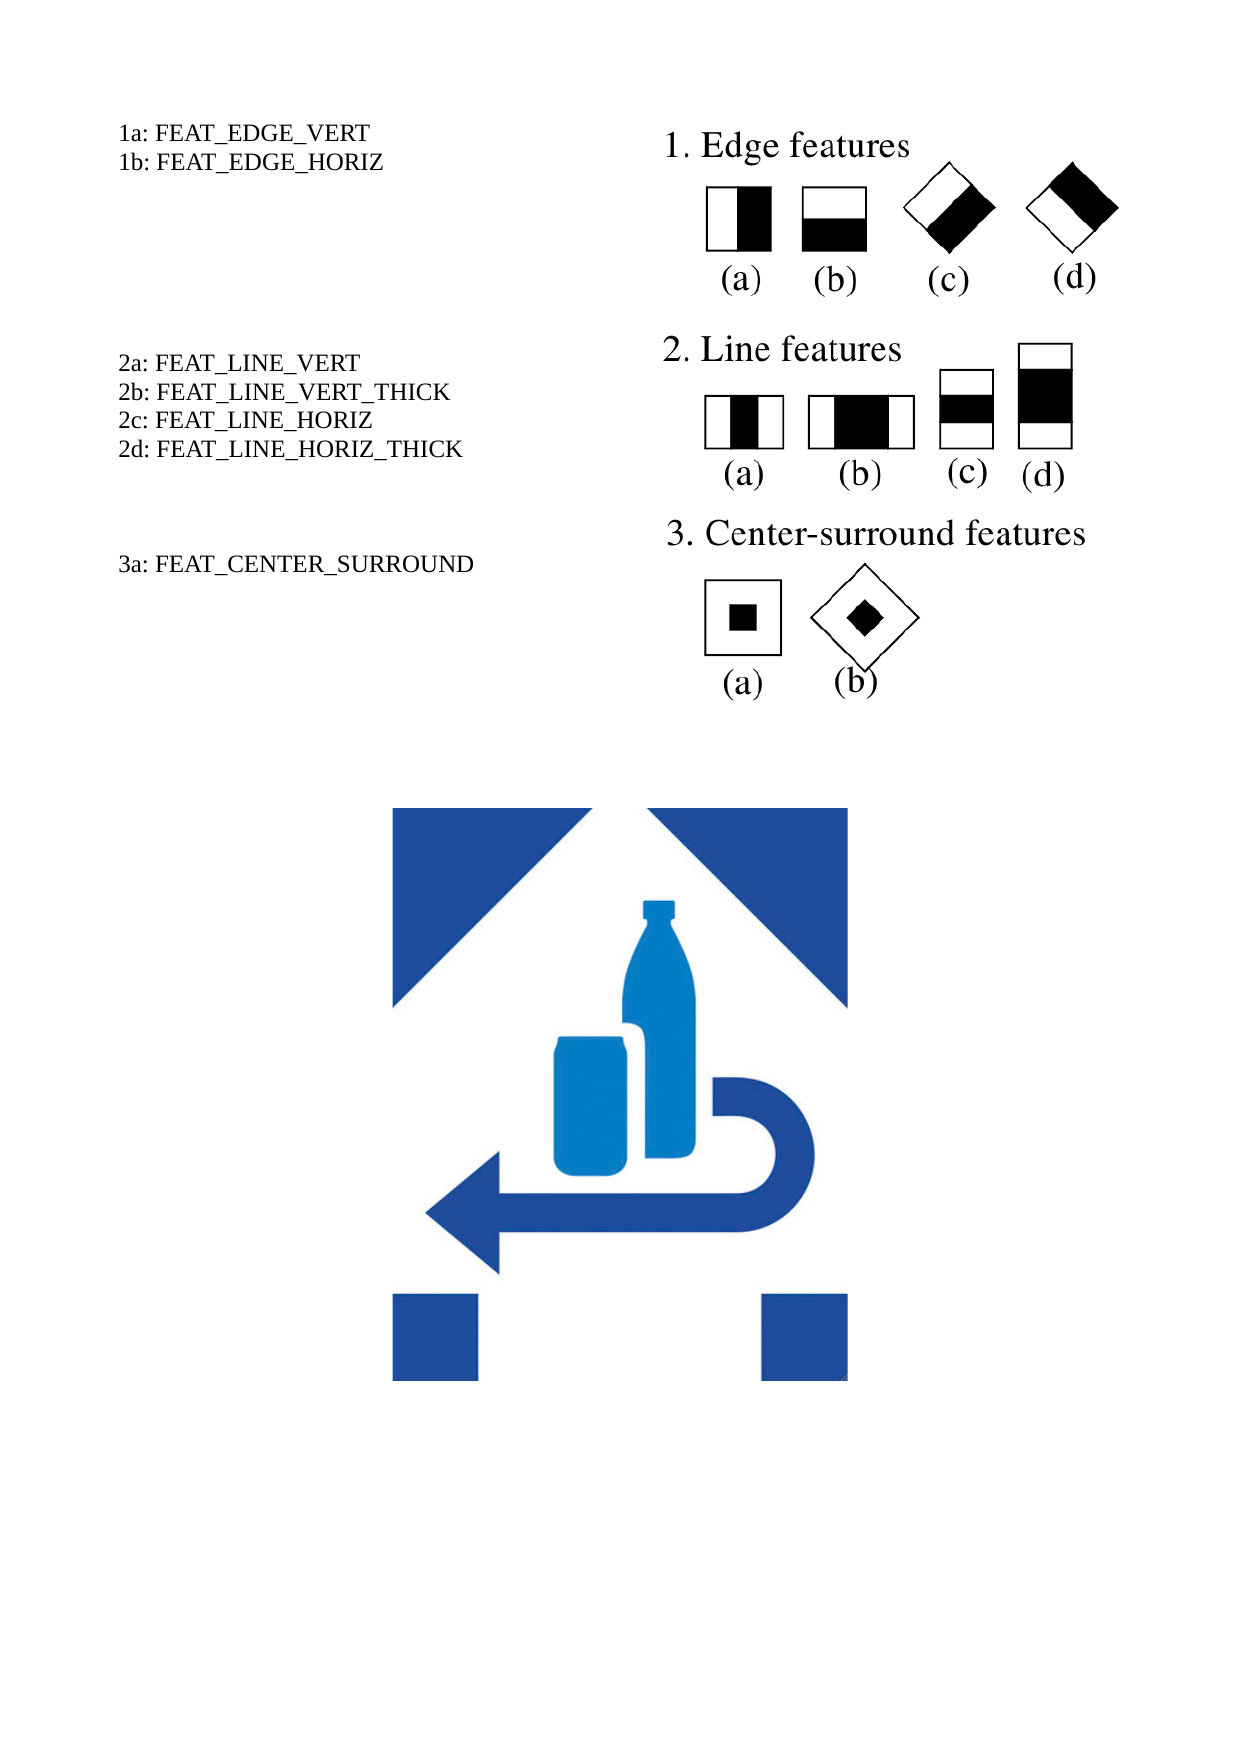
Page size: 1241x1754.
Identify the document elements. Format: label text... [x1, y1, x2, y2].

text 2c: FEAT_LINE_HORIZ [118, 406, 661, 434]
text 2b: FEAT_LINE_VERT_THICK [118, 377, 661, 406]
text 1b: FEAT_EDGE_HORIZ [118, 147, 661, 176]
picture [661, 127, 1123, 701]
text 2a: FEAT_LINE_VERT [118, 348, 661, 377]
text 1a: FEAT_EDGE_VERT [118, 118, 1122, 147]
picture [392, 808, 848, 1381]
text 3a: FEAT_CENTER_SURROUND [118, 549, 661, 578]
text 2d: FEAT_LINE_HORIZ_THICK [118, 434, 661, 463]
